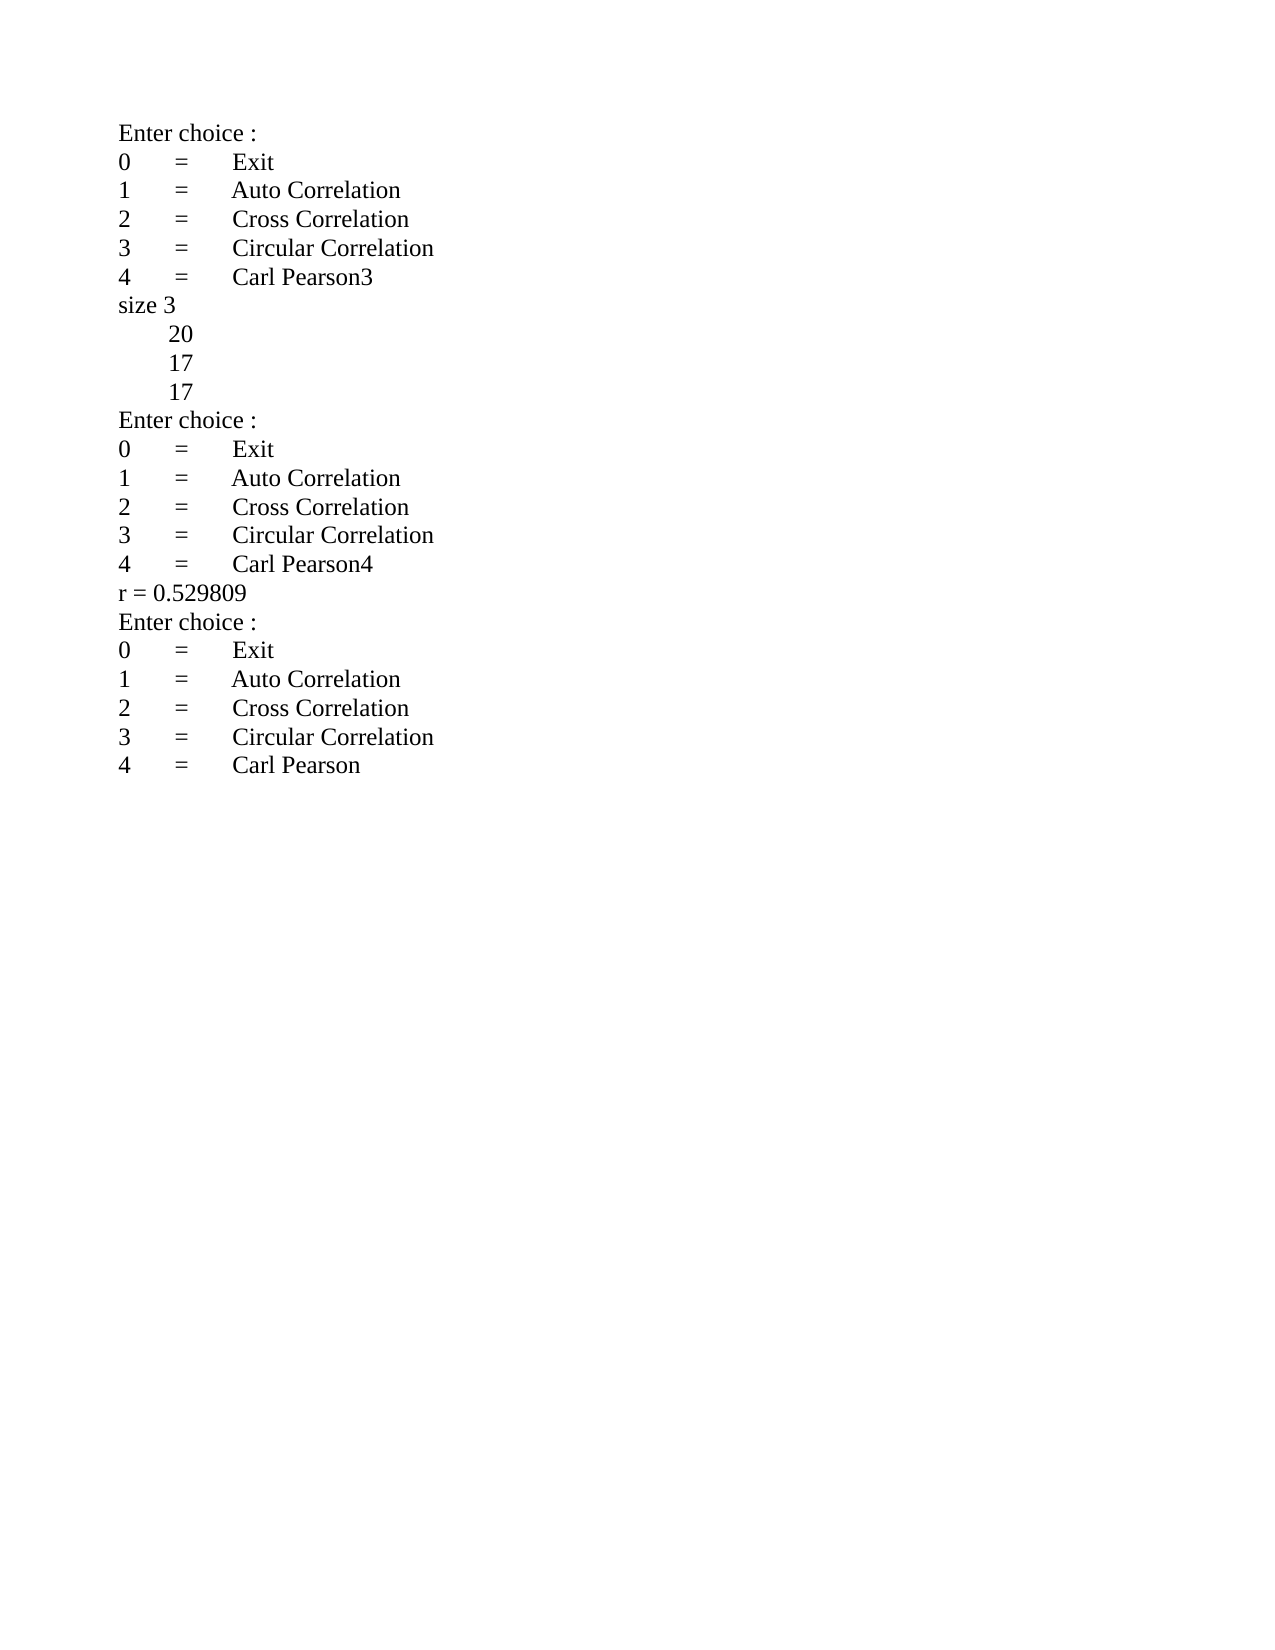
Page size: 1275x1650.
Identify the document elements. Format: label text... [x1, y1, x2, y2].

text 2 = Cross Correlation [118, 693, 1157, 722]
text 4 = Carl Pearson [118, 751, 1157, 779]
text 1 = Auto Correlation [118, 463, 1157, 492]
text 2 = Cross Correlation [118, 204, 1157, 233]
text 1 = Auto Correlation [118, 664, 1157, 693]
text 2 = Cross Correlation [118, 492, 1157, 521]
text 3 = Circular Correlation [118, 521, 1157, 549]
text 0 = Exit [118, 434, 1157, 463]
text Enter choice : [118, 118, 1157, 147]
text 1 = Auto Correlation [118, 176, 1157, 204]
text 17 [118, 348, 1157, 377]
text 3 = Circular Correlation [118, 722, 1157, 751]
text 0 = Exit [118, 636, 1157, 664]
text Enter choice : [118, 607, 1157, 636]
text 0 = Exit [118, 147, 1157, 176]
text 17 [118, 377, 1157, 406]
text size 3 [118, 291, 1157, 319]
text 4 = Carl Pearson4 [118, 549, 1157, 578]
text Enter choice : [118, 406, 1157, 434]
text 20 [118, 319, 1157, 348]
text 4 = Carl Pearson3 [118, 262, 1157, 291]
text 3 = Circular Correlation [118, 233, 1157, 262]
text r = 0.529809 [118, 578, 1157, 607]
